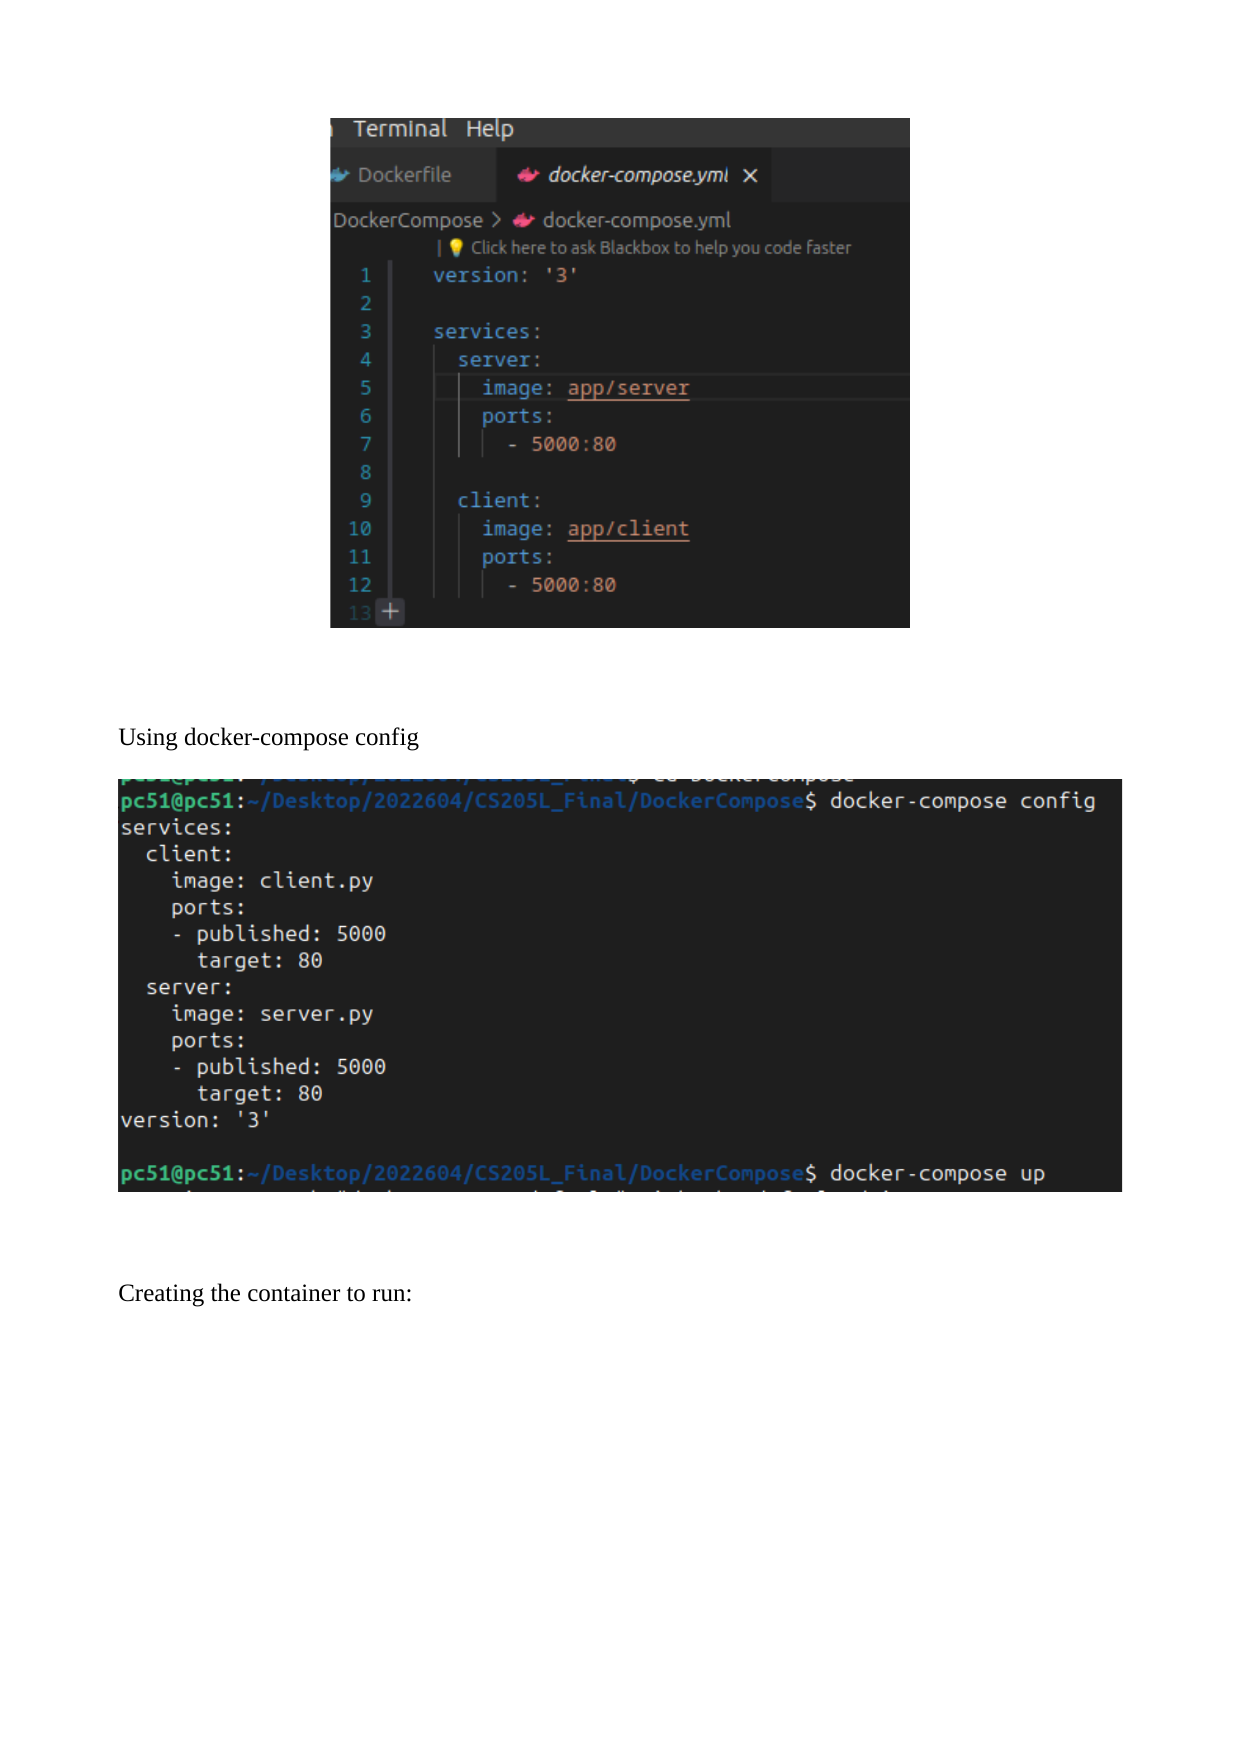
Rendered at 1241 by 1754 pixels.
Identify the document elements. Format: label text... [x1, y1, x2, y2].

text Using docker-compose config [118, 722, 1122, 751]
text Creating the container to run: [118, 1278, 1122, 1307]
picture [330, 118, 910, 628]
picture [118, 779, 1123, 1192]
